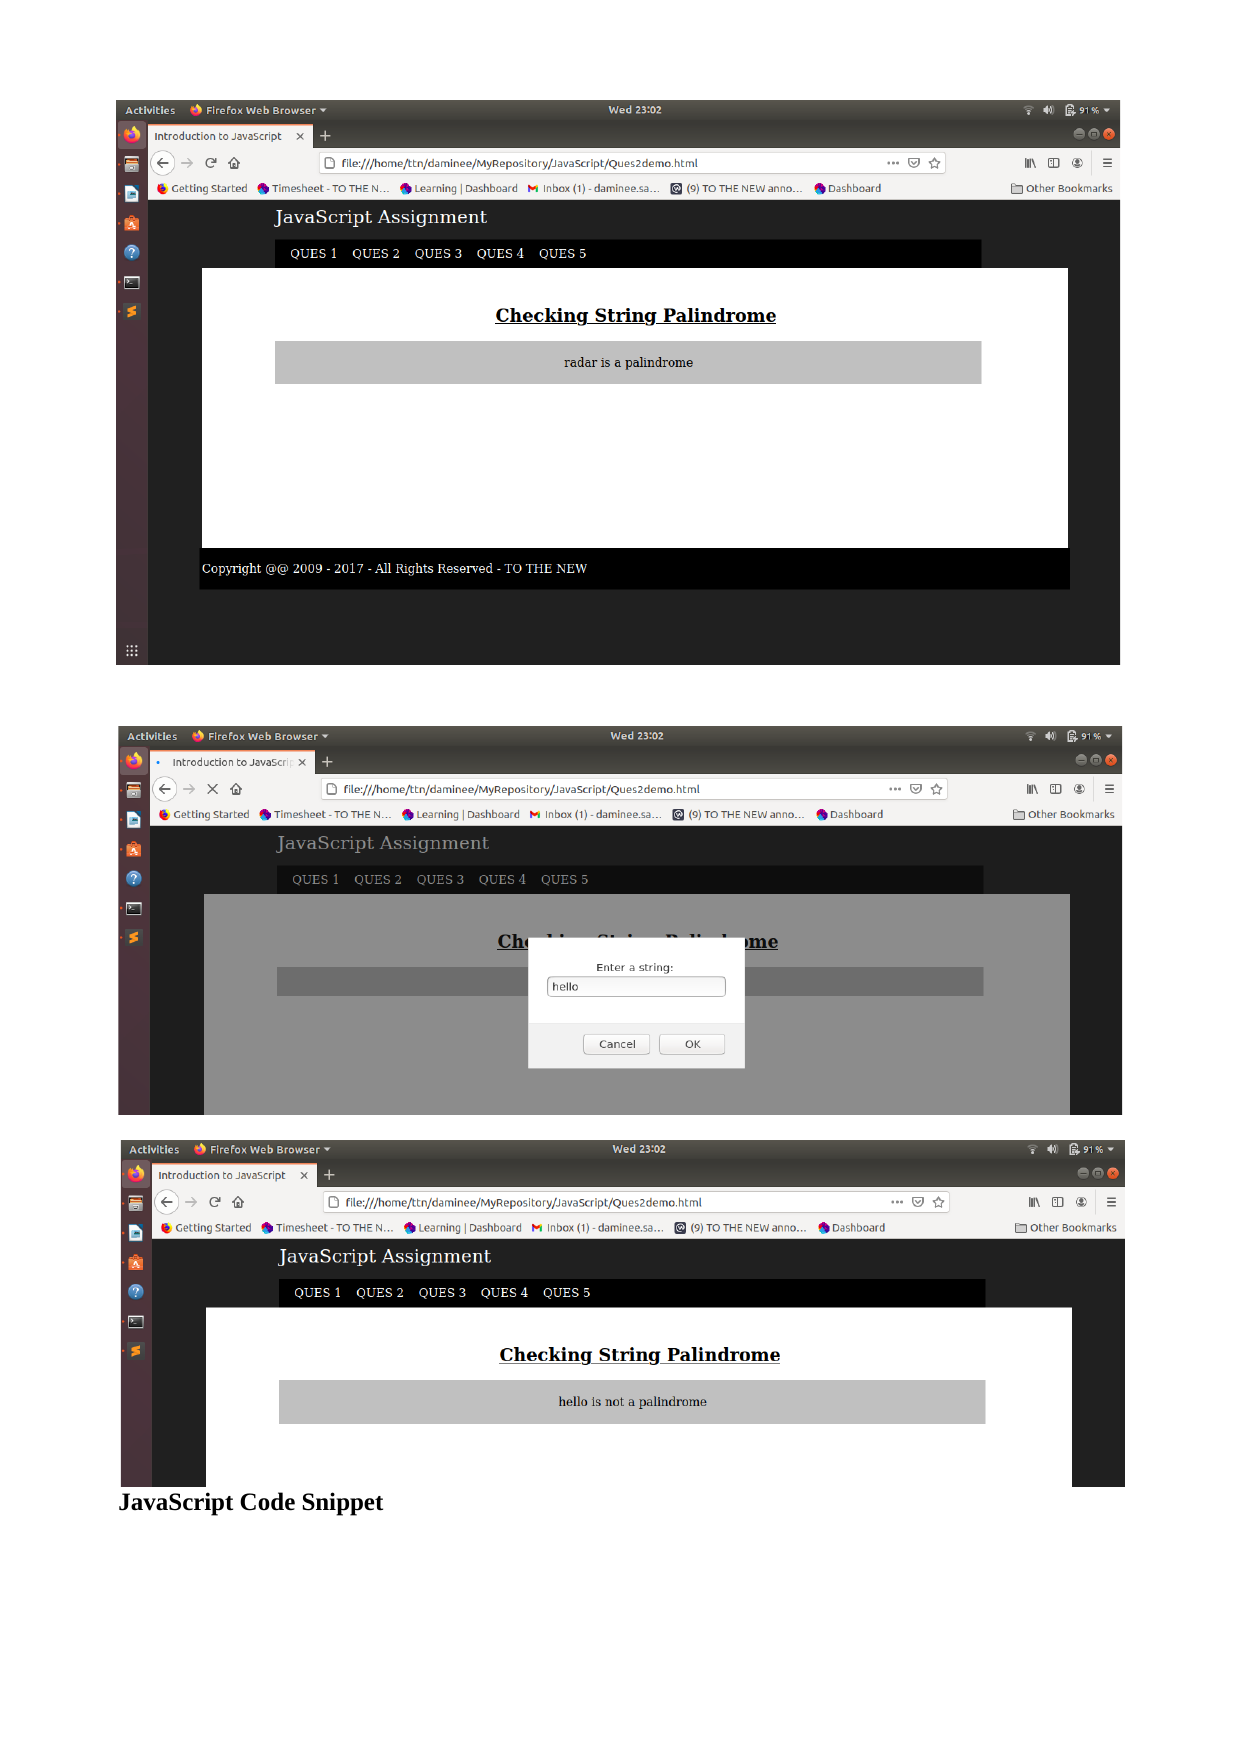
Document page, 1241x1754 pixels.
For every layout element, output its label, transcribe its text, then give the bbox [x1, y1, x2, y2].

text [118, 716, 1122, 726]
text JavaScript Code Snippet [118, 1115, 1122, 1516]
picture [118, 726, 1123, 1115]
picture [116, 100, 1121, 665]
picture [120, 1140, 1125, 1487]
